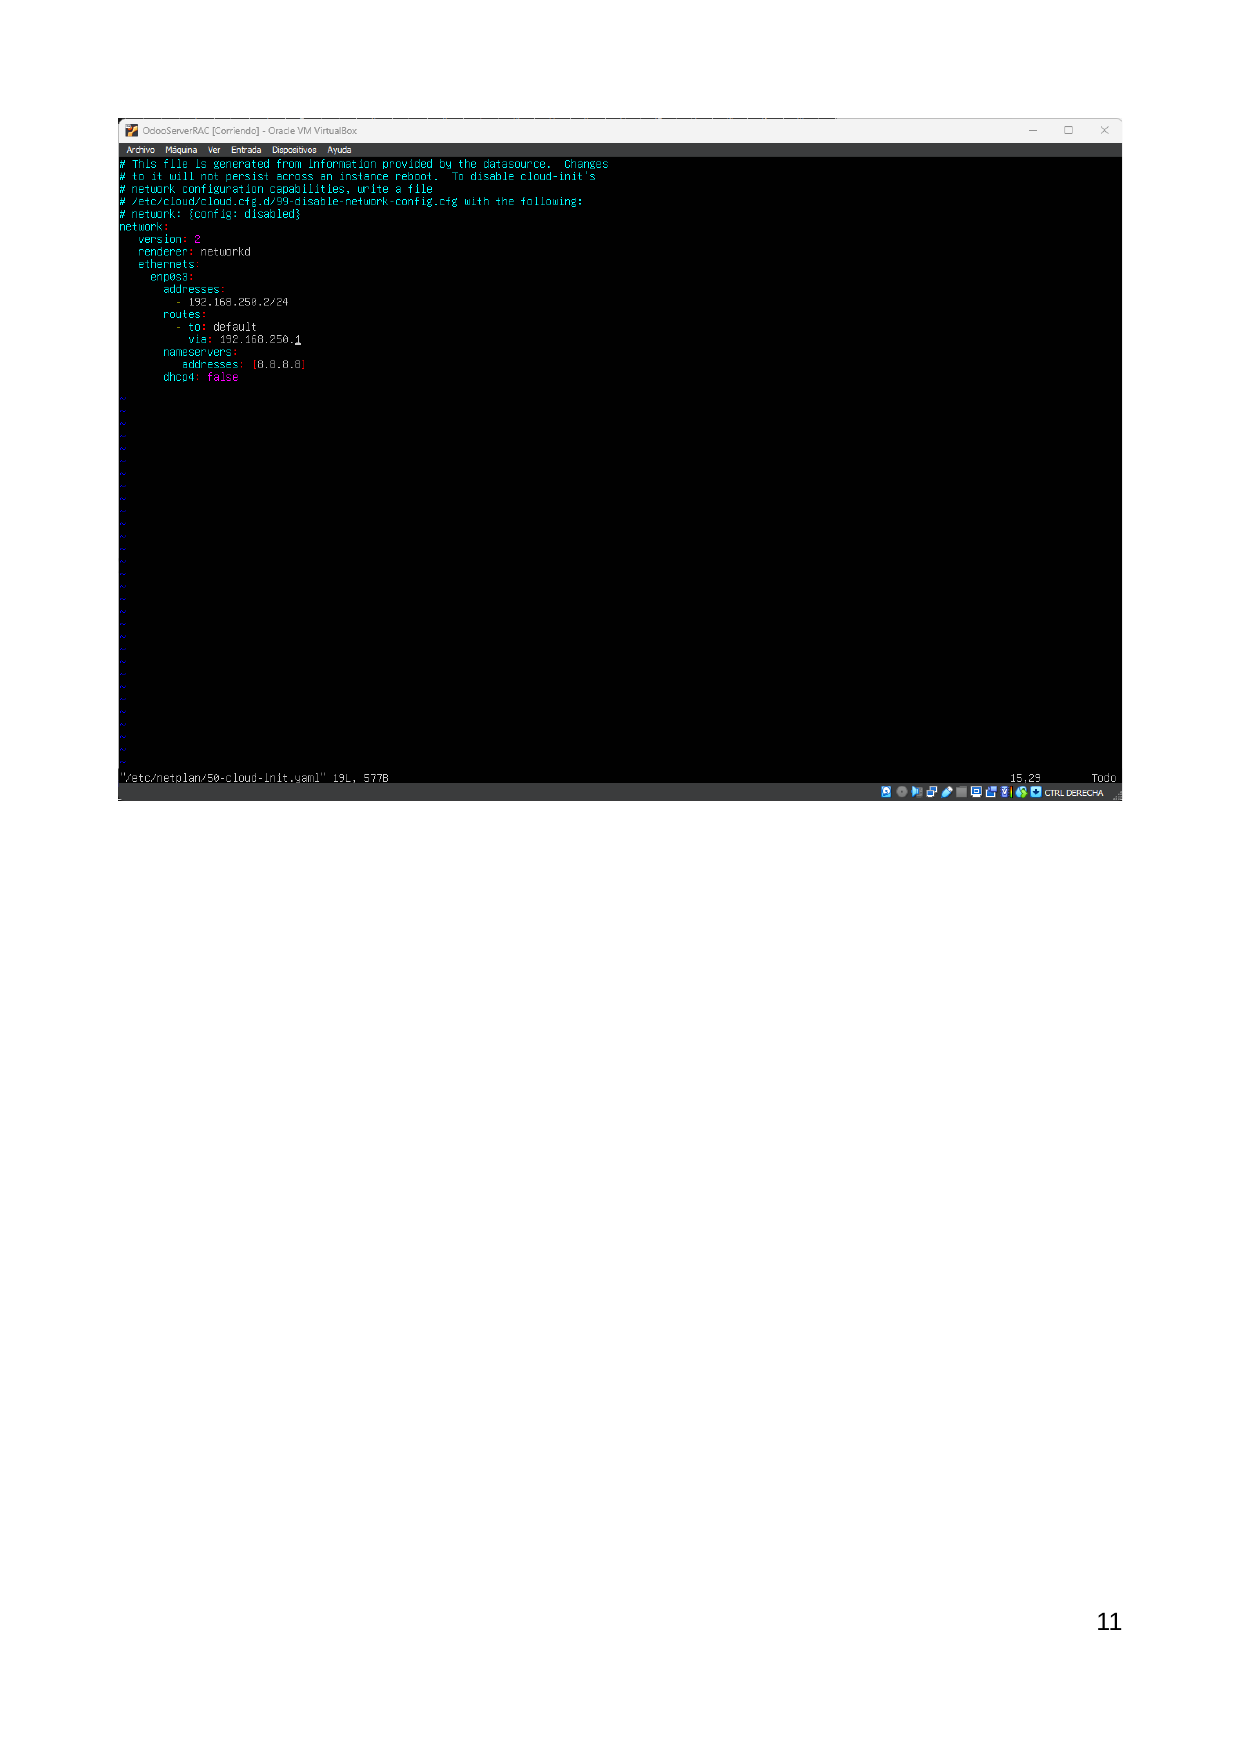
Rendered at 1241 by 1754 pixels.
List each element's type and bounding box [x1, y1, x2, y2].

picture [118, 118, 1123, 801]
